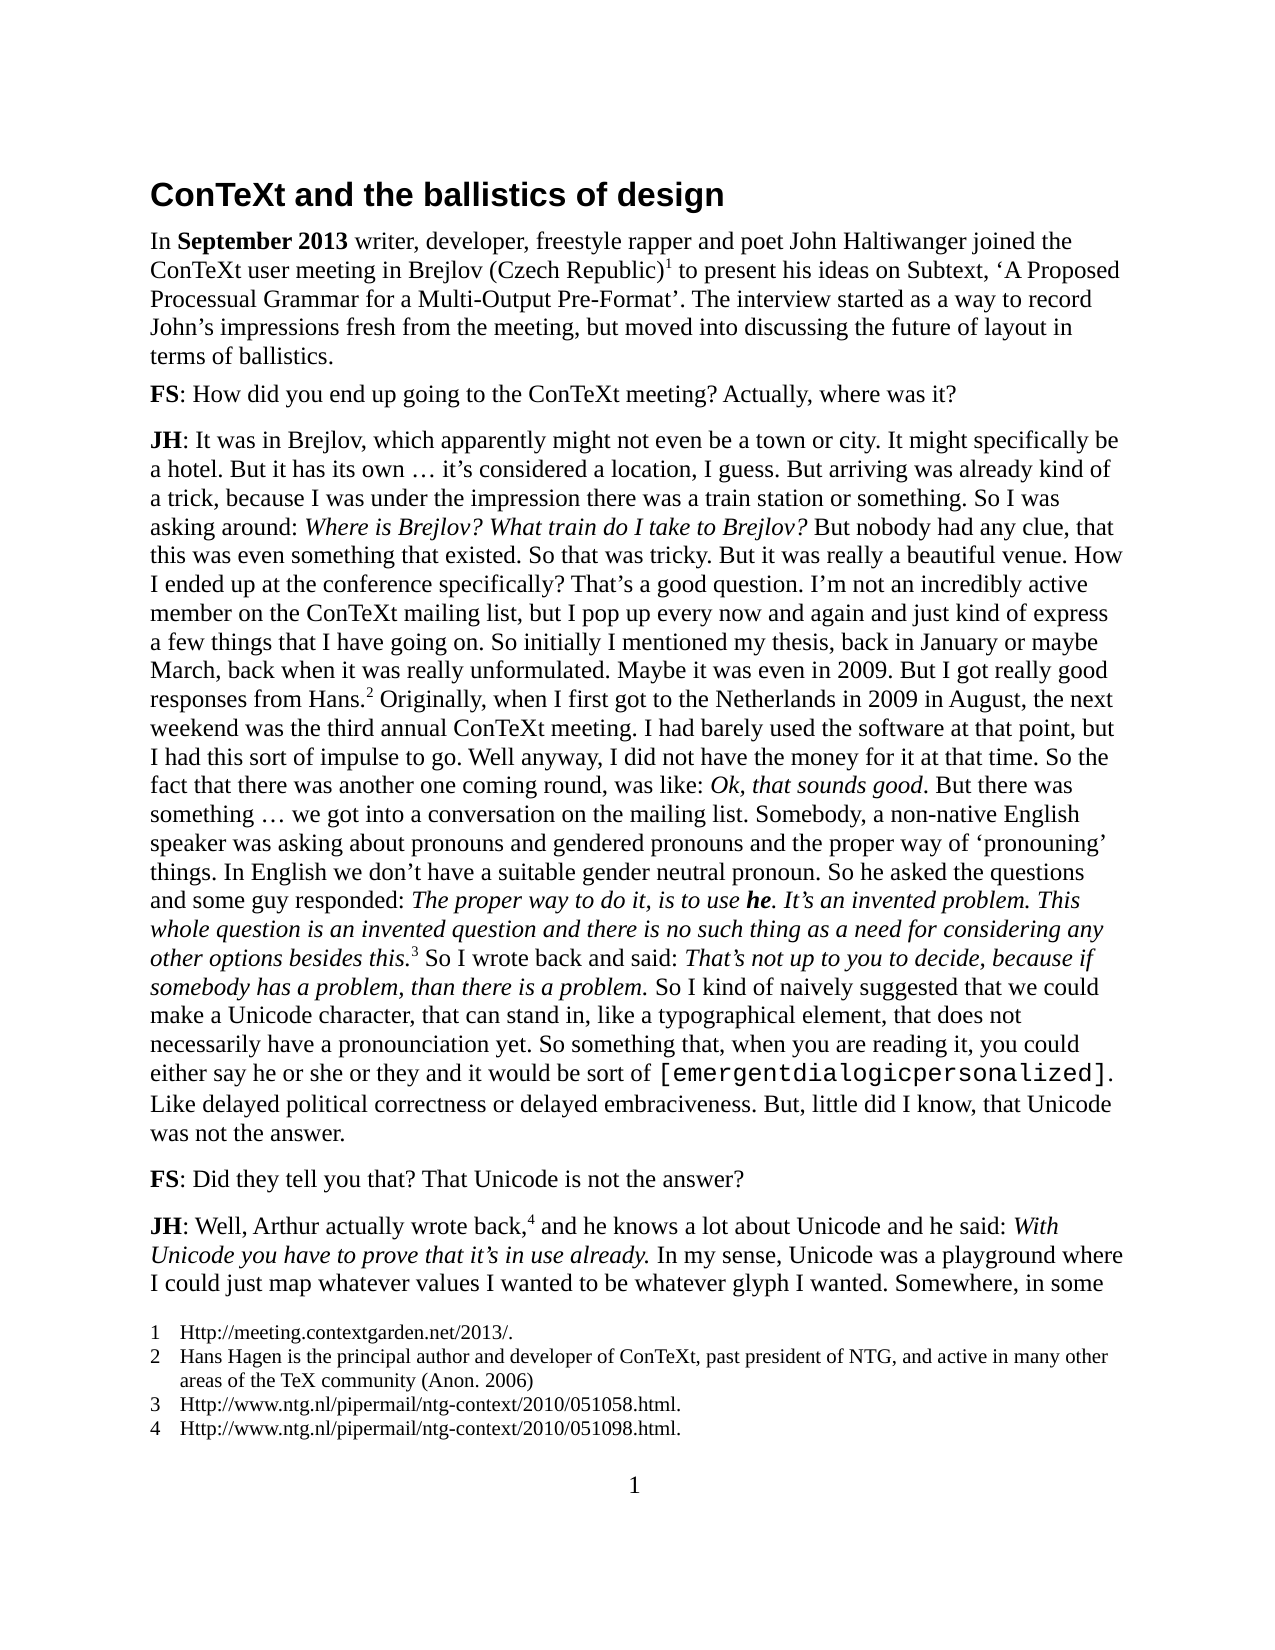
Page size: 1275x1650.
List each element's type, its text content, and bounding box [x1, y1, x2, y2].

subtitle ConTeXt and the ballistics of design [150, 175, 1125, 214]
text In September 2013 writer, developer, freestyle rapper and poet John Haltiwanger joined the ConTeXt user meeting in Brejlov (Czech Republic) to present his ideas on Subtext, ‘A Proposed Processual Grammar for a Multi-Output Pre-Format’. The interview started as a way to record John’s impressions fresh from the meeting, but moved into discussing the future of layout in terms of ballistics. [150, 226, 1125, 370]
text FS: Did they tell you that? That Unicode is not the answer? [150, 1164, 1125, 1193]
text Http://www.ntg.nl/pipermail/ntg-context/2010/051098.html. [150, 1416, 1125, 1440]
text JH: It was in Brejlov, which apparently might not even be a town or city. It might specifically be a hotel. But it has its own … it’s considered a location, I guess. But arriving was already kind of a trick, because I was under the impression there was a train station or something. So I was asking around: Where is Brejlov? What train do I take to Brejlov? But nobody had any clue, that this was even something that existed. So that was tricky. But it was really a beautiful venue. How I ended up at the conference specifically? That’s a good question. I’m not an incredibly active member on the ConTeXt mailing list, but I pop up every now and again and just kind of express a few things that I have going on. So initially I mentioned my thesis, back in January or maybe March, back when it was really unformulated. Maybe it was even in 2009. But I got really good responses from Hans. Originally, when I first got to the Netherlands in 2009 in August, the next weekend was the third annual ConTeXt meeting. I had barely used the software at that point, but I had this sort of impulse to go. Well anyway, I did not have the money for it at that time. So the fact that there was another one coming round, was like: Ok, that sounds good. But there was something … we got into a conversation on the mailing list. Somebody, a non-native English speaker was asking about pronouns and gendered pronouns and the proper way of ‘pronouning’ things. In English we don’t have a suitable gender neutral pronoun. So he asked the questions and some guy responded: The proper way to do it, is to use he. It’s an invented problem. This whole question is an invented question and there is no such thing as a need for considering any other options besides this. So I wrote back and said: That’s not up to you to decide, because if somebody has a problem, than there is a problem. So I kind of naively suggested that we could make a Unicode character, that can stand in, like a typographical element, that does not necessarily have a pronounciation yet. So something that, when you are reading it, you could either say he or she or they and it would be sort of [emergentdialogicpersonalized]. Like delayed political correctness or delayed embraciveness. But, little did I know, that Unicode was not the answer. [150, 426, 1125, 1146]
text JH: Well, Arthur actually wrote back, and he knows a lot about Unicode and he said: With Unicode you have to prove that it’s in use already. In my sense, Unicode was a playground where I could just map whatever values I wanted to be whatever glyph I wanted. Somewhere, in some [150, 1211, 1125, 1297]
text Http://meeting.contextgarden.net/2013/. [150, 1320, 1125, 1344]
text Hans Hagen is the principal author and developer of ConTeXt, past president of NTG, and active in many other areas of the TeX community (Anon. 2006) [150, 1344, 1125, 1392]
text Http://www.ntg.nl/pipermail/ntg-context/2010/051058.html. [150, 1392, 1125, 1416]
text FS: How did you end up going to the ConTeXt meeting? Actually, where was it? [150, 379, 1125, 408]
